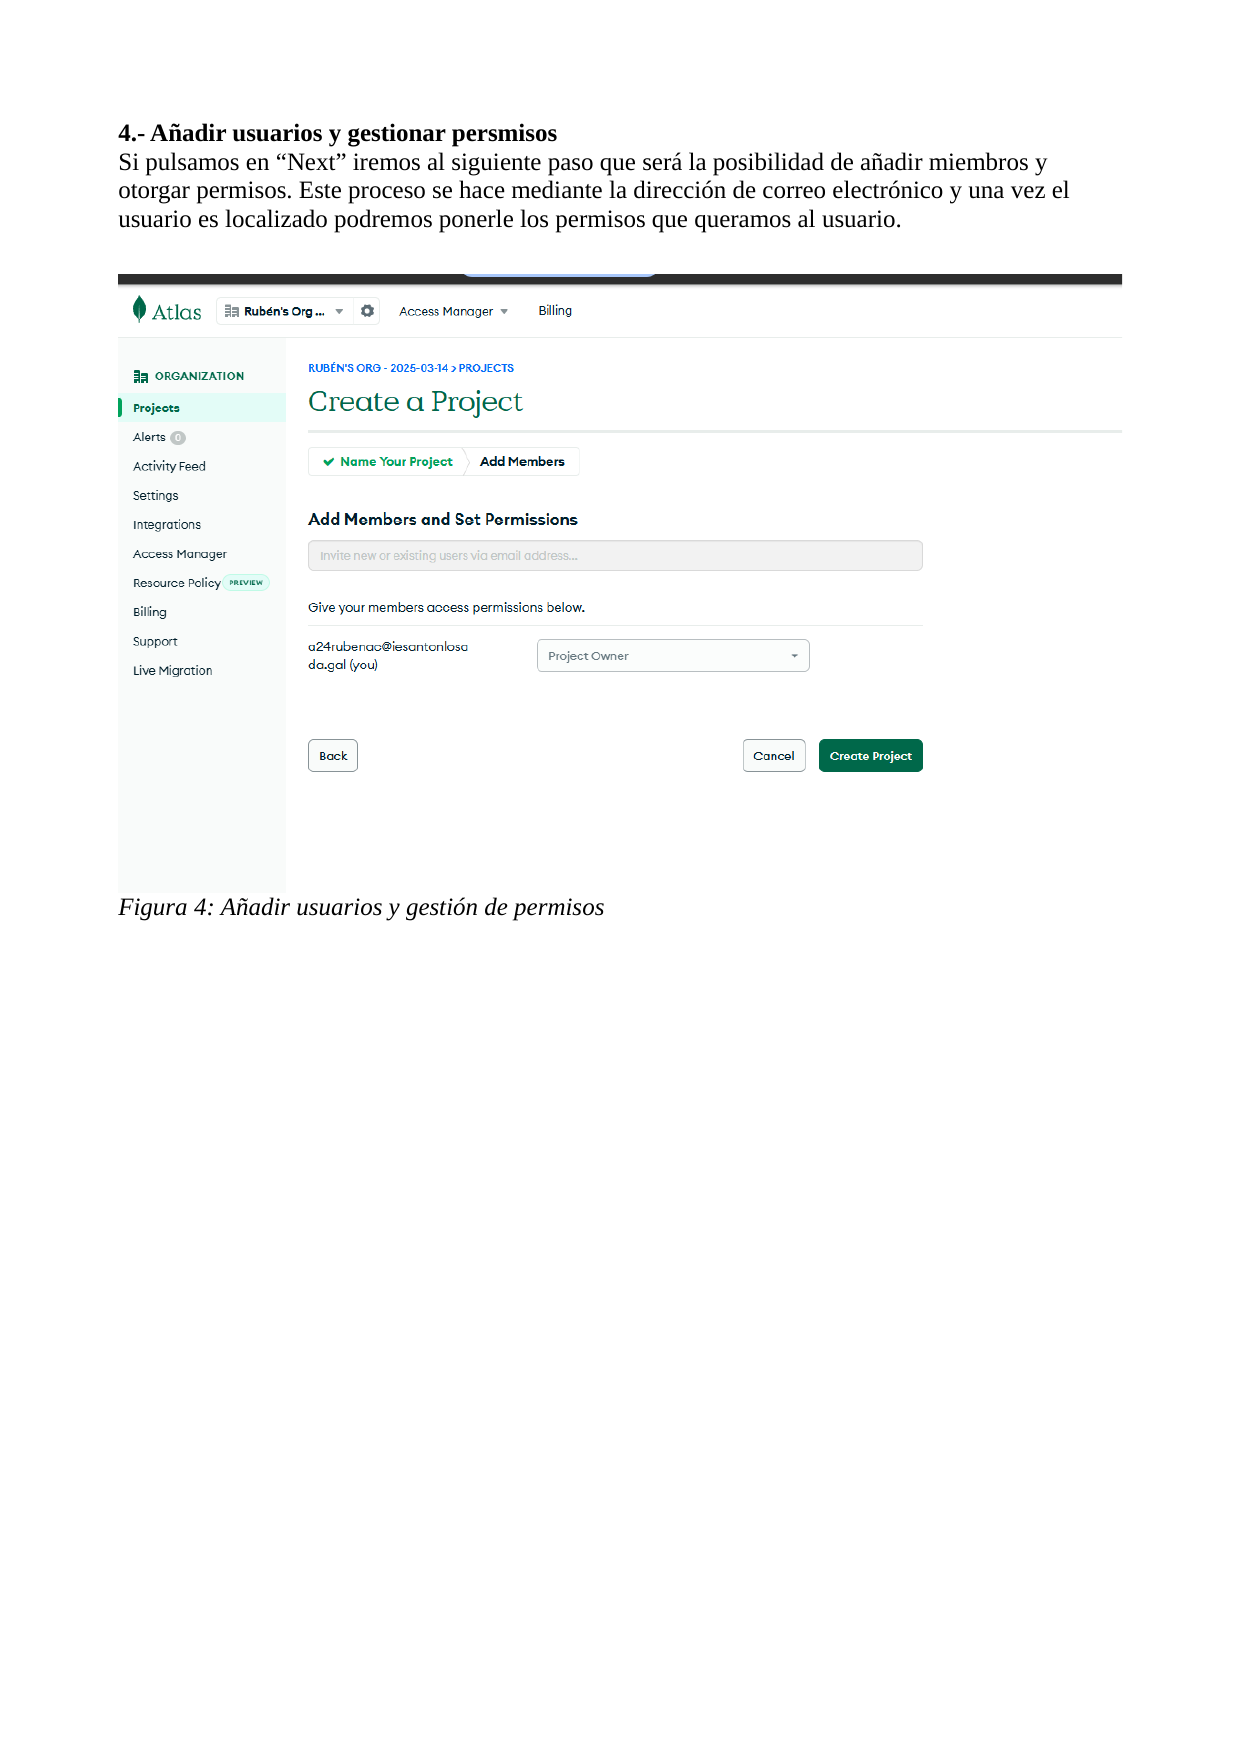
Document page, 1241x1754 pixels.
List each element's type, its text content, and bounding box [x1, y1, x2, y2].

picture [118, 274, 1123, 893]
text Si pulsamos en “Next” iremos al siguiente paso que será la posibilidad de añadir miembros y otorgar permisos. Este proceso se hace mediante la dirección de correo electrónico y una vez el usuario es localizado podremos ponerle los permisos que queramos al usuario. [118, 147, 1122, 233]
text 4.- Añadir usuarios y gestionar persmisos [118, 118, 1122, 147]
text Figura 4: Añadir usuarios y gestión de permisos [118, 893, 1122, 921]
